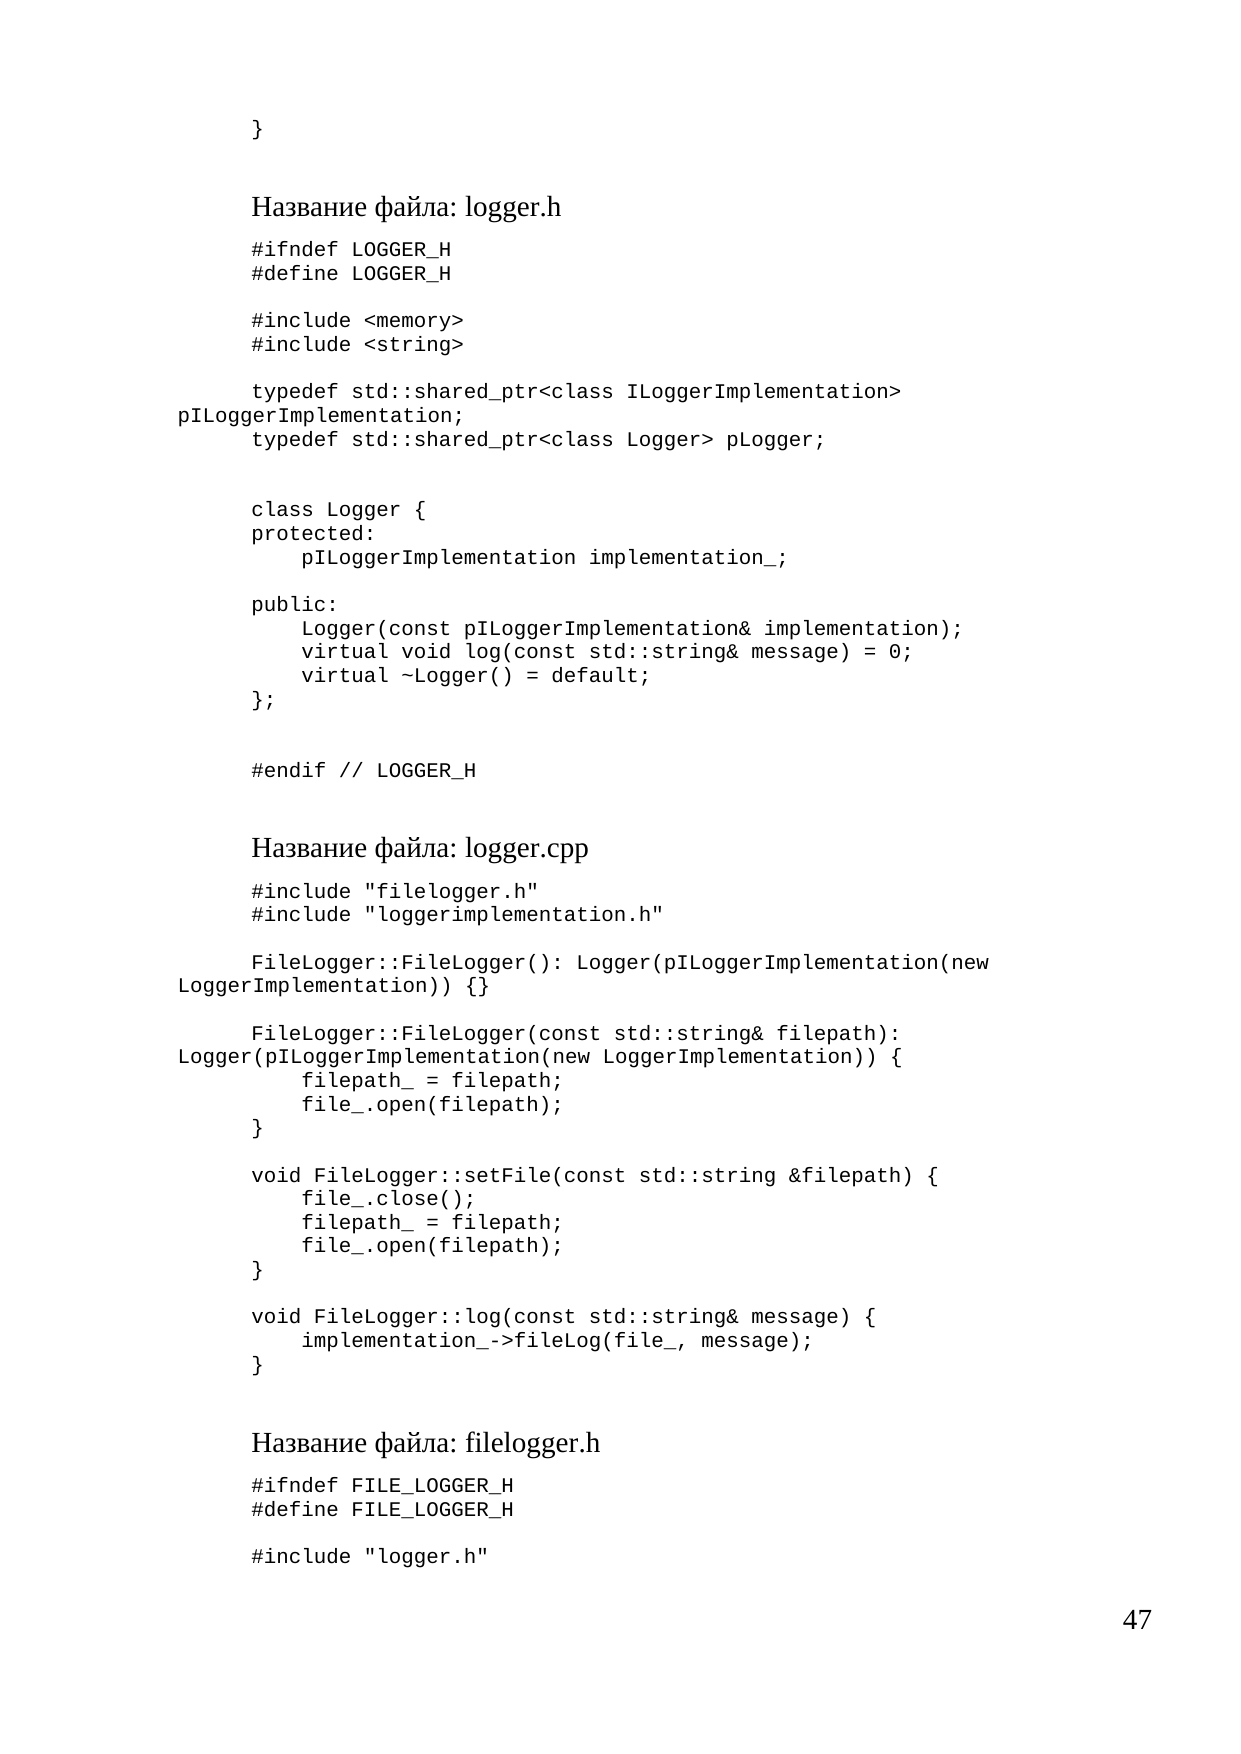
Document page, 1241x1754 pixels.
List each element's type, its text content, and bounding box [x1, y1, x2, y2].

text #ifndef FILE_LOGGER_H [177, 1475, 1152, 1499]
text void FileLogger::log(const std::string& message) { [177, 1306, 1152, 1330]
text } [177, 1354, 1152, 1377]
text file_.open(filepath); [177, 1094, 1152, 1117]
text #include <string> [177, 334, 1152, 358]
text #ifndef LOGGER_H [177, 239, 1152, 263]
text } [177, 118, 1152, 142]
text FileLogger::FileLogger(const std::string& filepath): Logger(pILoggerImplementation(new LoggerImplementation)) { [177, 1023, 1152, 1070]
text virtual void log(const std::string& message) = 0; [177, 641, 1152, 665]
text virtual ~Logger() = default; [177, 665, 1152, 689]
text Logger(const pILoggerImplementation& implementation); [177, 618, 1152, 641]
text typedef std::shared_ptr<class Logger> pLogger; [177, 428, 1152, 452]
text #define FILE_LOGGER_H [177, 1499, 1152, 1522]
text #include "logger.h" [177, 1546, 1152, 1569]
text } [177, 1259, 1152, 1283]
text #include "filelogger.h" [177, 881, 1152, 904]
text #define LOGGER_H [177, 263, 1152, 287]
text #include "loggerimplementation.h" [177, 904, 1152, 928]
text filepath_ = filepath; [177, 1212, 1152, 1236]
text void FileLogger::setFile(const std::string &filepath) { [177, 1164, 1152, 1188]
text class Logger { [177, 499, 1152, 523]
text #endif // LOGGER_H [177, 759, 1152, 783]
text Название файла: logger.h [177, 189, 1152, 223]
text FileLogger::FileLogger(): Logger(pILoggerImplementation(new LoggerImplementation)) {} [177, 952, 1152, 999]
text #include <memory> [177, 310, 1152, 334]
text Название файла: logger.cpp [177, 831, 1152, 864]
text filepath_ = filepath; [177, 1070, 1152, 1094]
text typedef std::shared_ptr<class ILoggerImplementation> pILoggerImplementation; [177, 381, 1152, 428]
text Название файла: filelogger.h [177, 1425, 1152, 1458]
text protected: [177, 523, 1152, 547]
text }; [177, 689, 1152, 712]
text file_.open(filepath); [177, 1236, 1152, 1259]
text pILoggerImplementation implementation_; [177, 547, 1152, 570]
text file_.close(); [177, 1188, 1152, 1212]
text public: [177, 594, 1152, 618]
text } [177, 1117, 1152, 1141]
text implementation_->fileLog(file_, message); [177, 1330, 1152, 1354]
